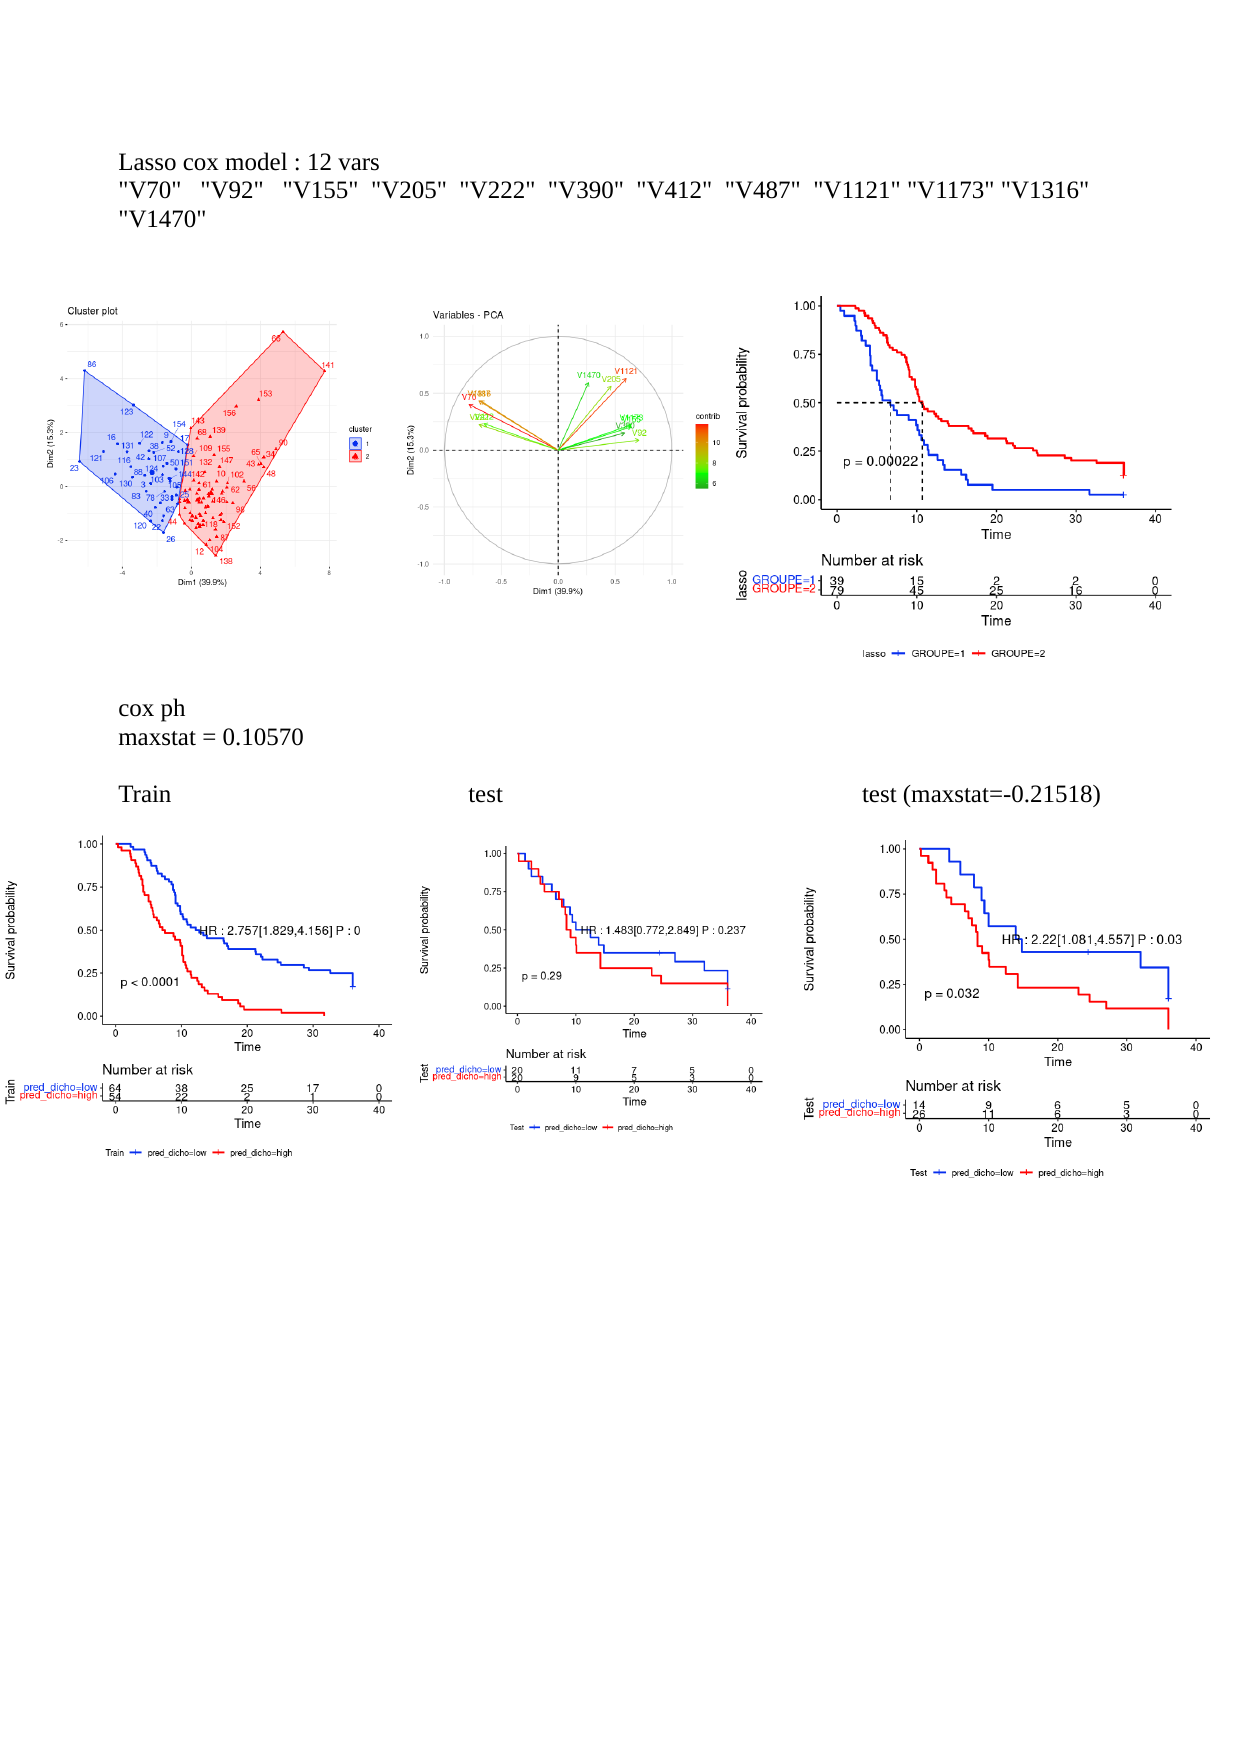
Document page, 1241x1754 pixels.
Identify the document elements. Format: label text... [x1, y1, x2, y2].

text "V70" "V92" "V155" "V205" "V222" "V390" "V412" "V487" "V1121" "V1173" "V1316" "V1470" [118, 176, 1122, 233]
picture [798, 834, 1215, 1190]
text cox ph [118, 693, 1122, 722]
picture [415, 841, 767, 1142]
picture [0, 830, 397, 1169]
text maxstat = 0.10570 [118, 722, 1122, 751]
picture [394, 290, 1177, 672]
text Lasso cox model : 12 vars [118, 147, 1122, 176]
text Train test test (maxstat=-0.21518) [118, 779, 1122, 808]
picture [43, 303, 380, 591]
